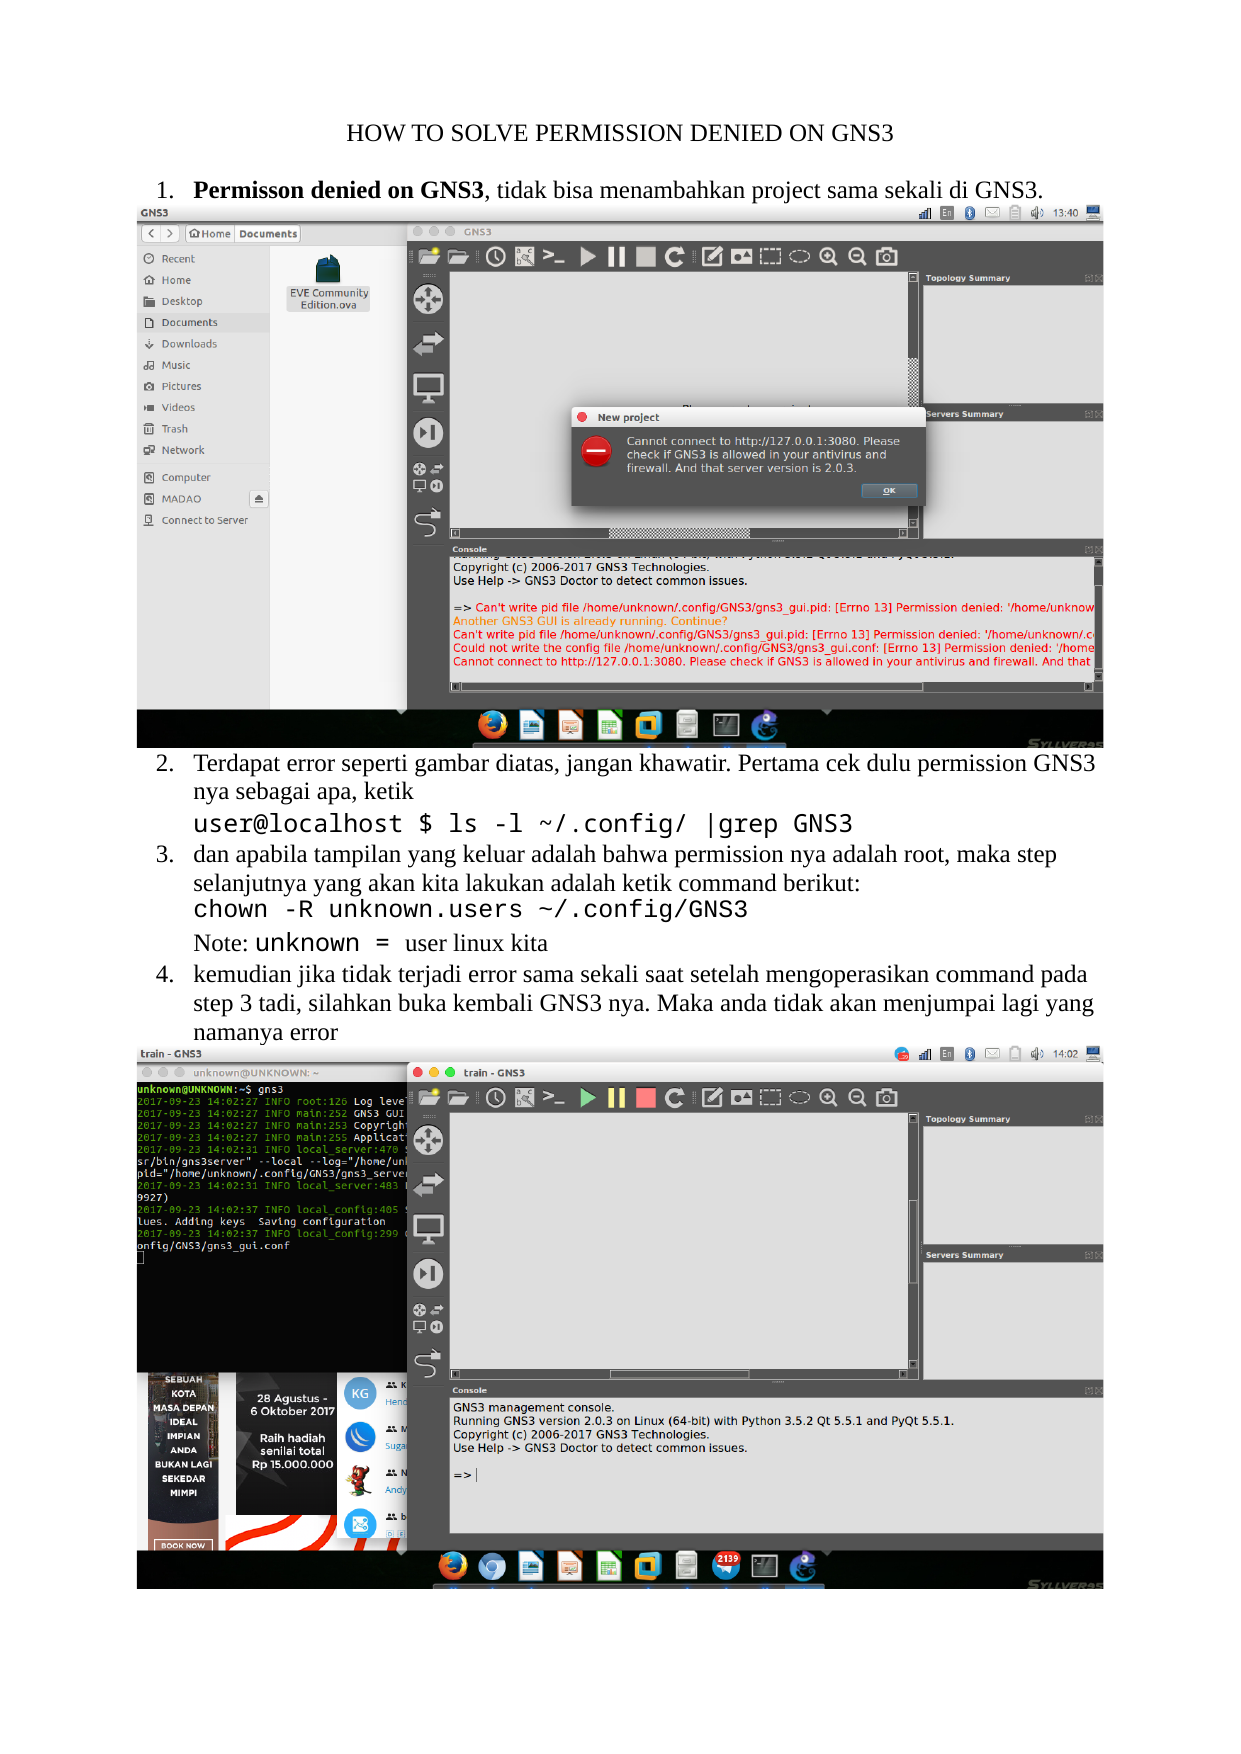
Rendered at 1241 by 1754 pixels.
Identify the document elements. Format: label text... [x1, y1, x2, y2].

list user@localhost $ ls -l ~/.config/ |grep GNS3 [156, 805, 1122, 839]
list chown -R unknown.users ~/.config/GNS3 [156, 897, 1122, 925]
list kemudian jika tidak terjadi error sama sekali saat setelah mengoperasikan command pada step 3 tadi, silahkan buka kembali GNS3 nya. Maka anda tidak akan menjumpai lagi yang namanya error [156, 959, 1122, 1045]
picture [136, 1045, 1104, 1589]
picture [136, 204, 1104, 748]
text HOW TO SOLVE PERMISSION DENIED ON GNS3 [118, 118, 1122, 147]
list Note: unknown = user linux kita [156, 925, 1122, 959]
list Terdapat error seperti gambar diatas, jangan khawatir. Pertama cek dulu permission GNS3 nya sebagai apa, ketik [156, 204, 1122, 805]
list Permisson denied on GNS3, tidak bisa menambahkan project sama sekali di GNS3. [156, 176, 1122, 204]
list dan apabila tampilan yang keluar adalah bahwa permission nya adalah root, maka step selanjutnya yang akan kita lakukan adalah ketik command berikut: [156, 839, 1122, 897]
